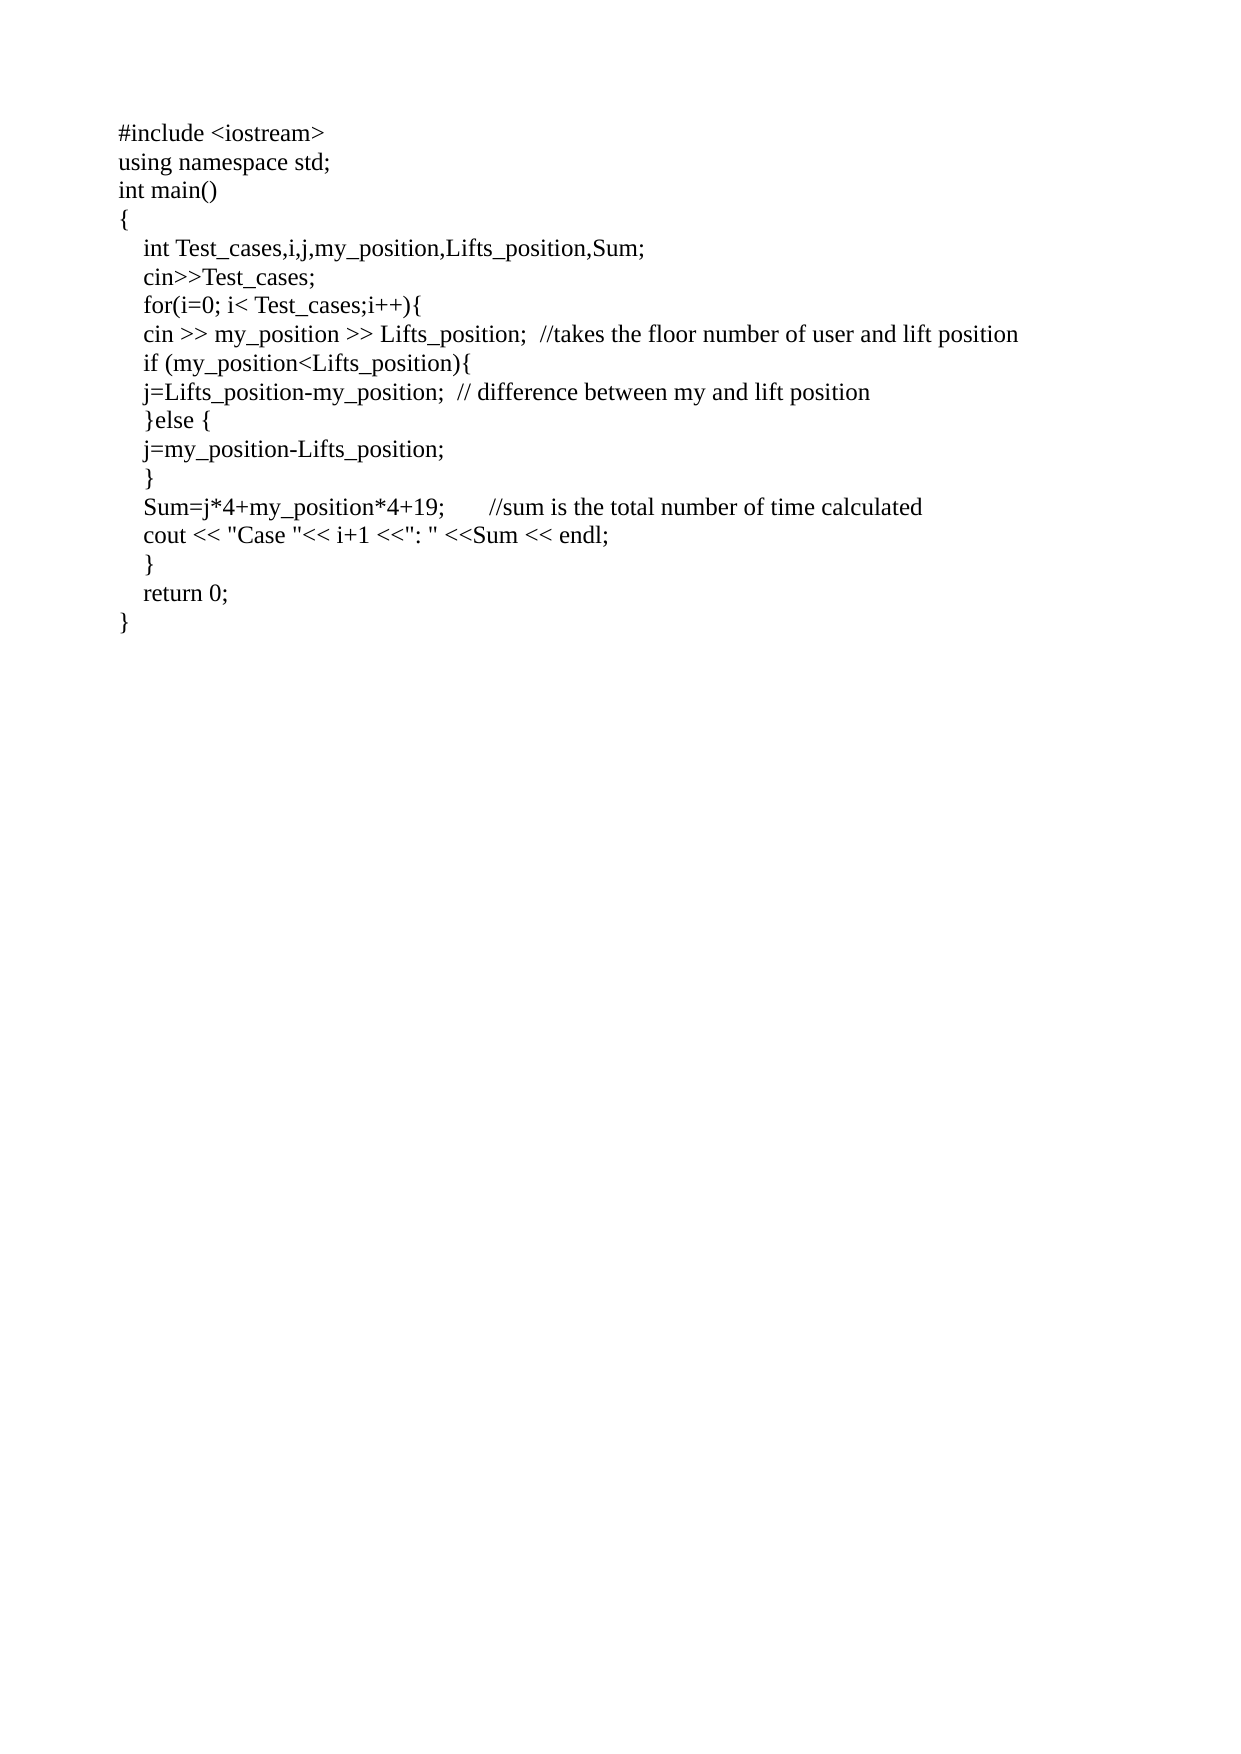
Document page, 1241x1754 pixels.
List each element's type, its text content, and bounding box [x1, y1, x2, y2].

text cin >> my_position >> Lifts_position; //takes the floor number of user and lift position [118, 319, 1122, 348]
text j=Lifts_position-my_position; // difference between my and lift position [118, 377, 1122, 406]
text } [118, 607, 1122, 636]
text j=my_position-Lifts_position; [118, 434, 1122, 463]
text using namespace std; [118, 147, 1122, 176]
text }else { [118, 406, 1122, 434]
text cout << "Case "<< i+1 <<": " <<Sum << endl; [118, 521, 1122, 549]
text cin>>Test_cases; [118, 262, 1122, 291]
text Sum=j*4+my_position*4+19; //sum is the total number of time calculated [118, 492, 1122, 521]
text for(i=0; i< Test_cases;i++){ [118, 291, 1122, 319]
text if (my_position<Lifts_position){ [118, 348, 1122, 377]
text } [118, 549, 1122, 578]
text { [118, 204, 1122, 233]
text #include <iostream> [118, 118, 1122, 147]
text } [118, 463, 1122, 492]
text int Test_cases,i,j,my_position,Lifts_position,Sum; [118, 233, 1122, 262]
text return 0; [118, 578, 1122, 607]
text int main() [118, 176, 1122, 204]
